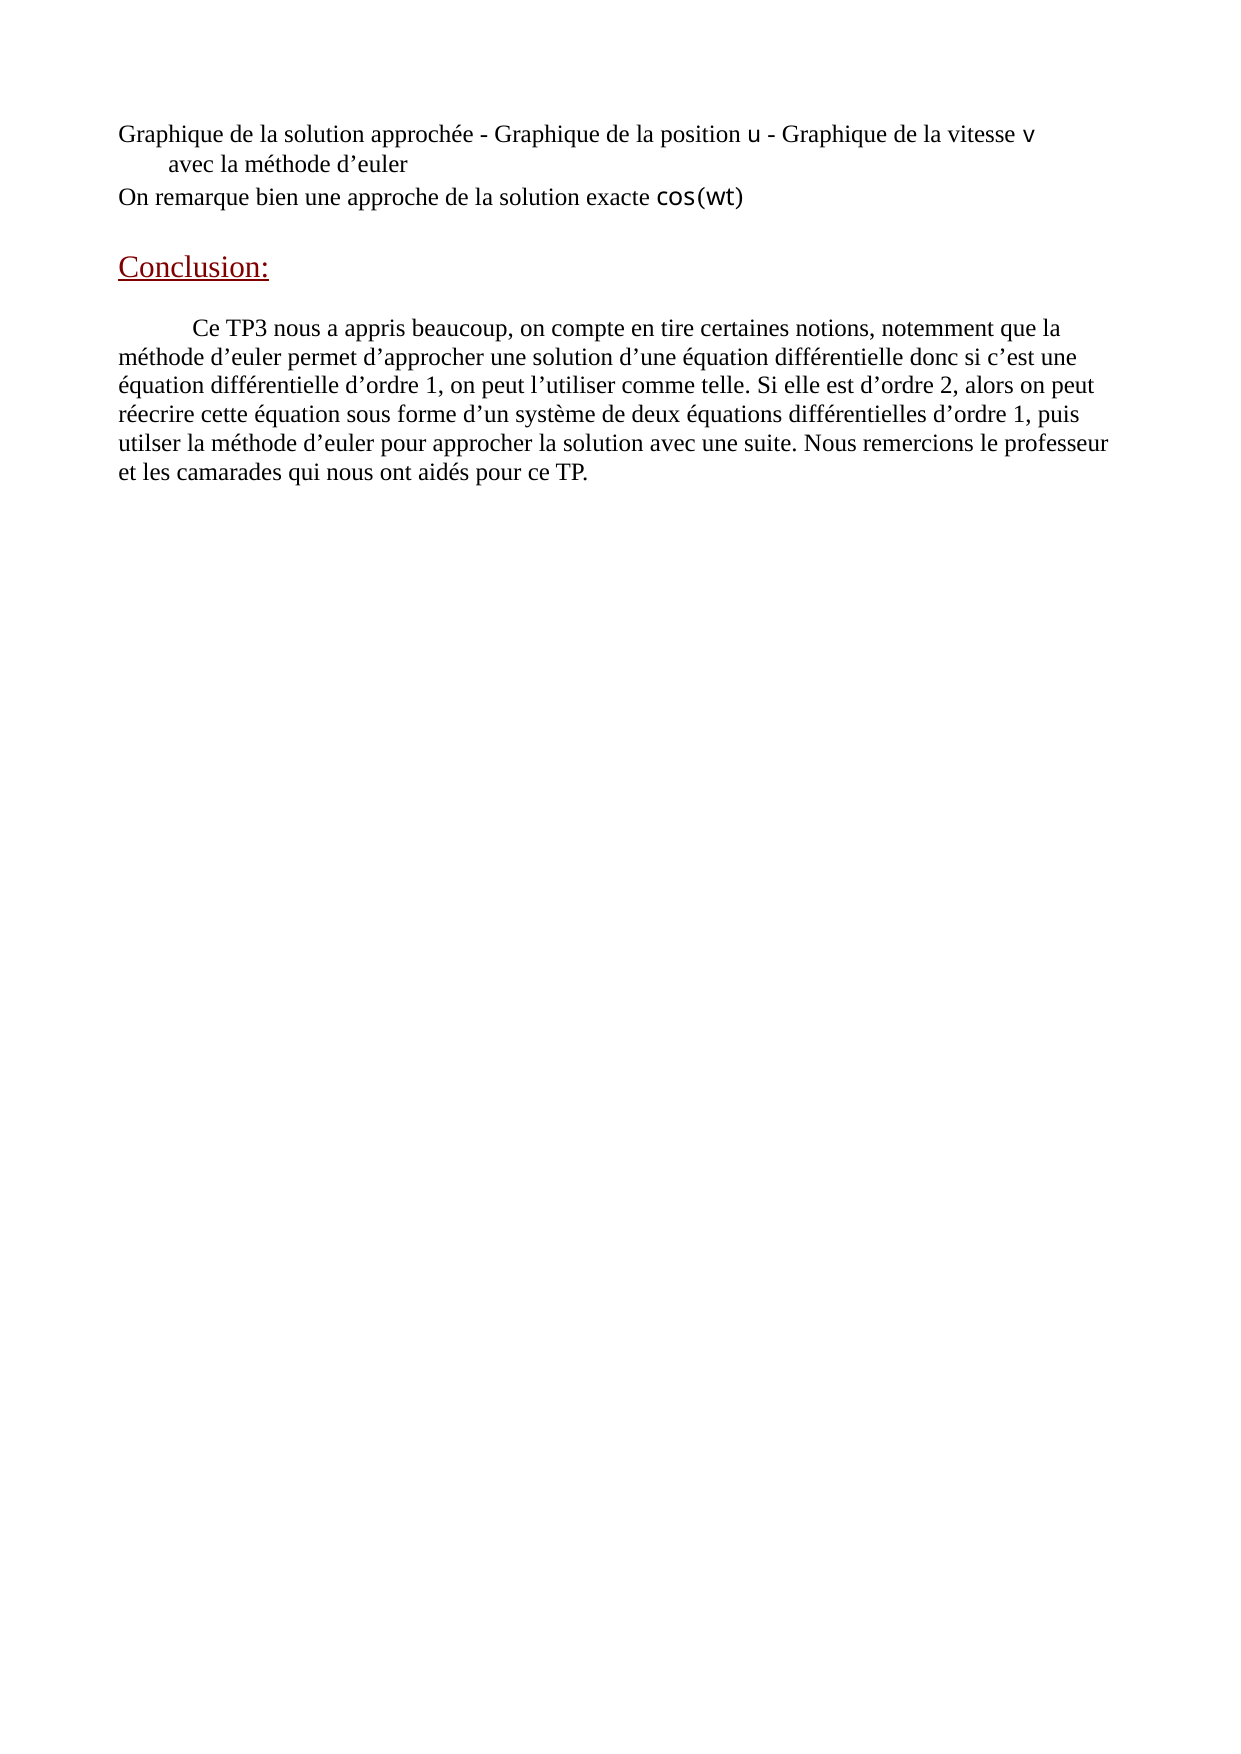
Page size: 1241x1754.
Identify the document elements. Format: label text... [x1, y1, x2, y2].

text Conclusion: [118, 248, 1122, 284]
text Graphique de la solution approchée - Graphique de la position u - Graphique de la vitesse v [118, 118, 1122, 149]
text On remarque bien une approche de la solution exacte cos(wt) [118, 178, 1122, 212]
text avec la méthode d’euler [118, 149, 1122, 178]
text Ce TP3 nous a appris beaucoup, on compte en tire certaines notions, notemment que la méthode d’euler permet d’approcher une solution d’une équation différentielle donc si c’est une équation différentielle d’ordre 1, on peut l’utiliser comme telle. Si elle est d’ordre 2, alors on peut réecrire cette équation sous forme d’un système de deux équations différentielles d’ordre 1, puis utilser la méthode d’euler pour approcher la solution avec une suite. Nous remercions le professeur et les camarades qui nous ont aidés pour ce TP. [118, 313, 1122, 485]
